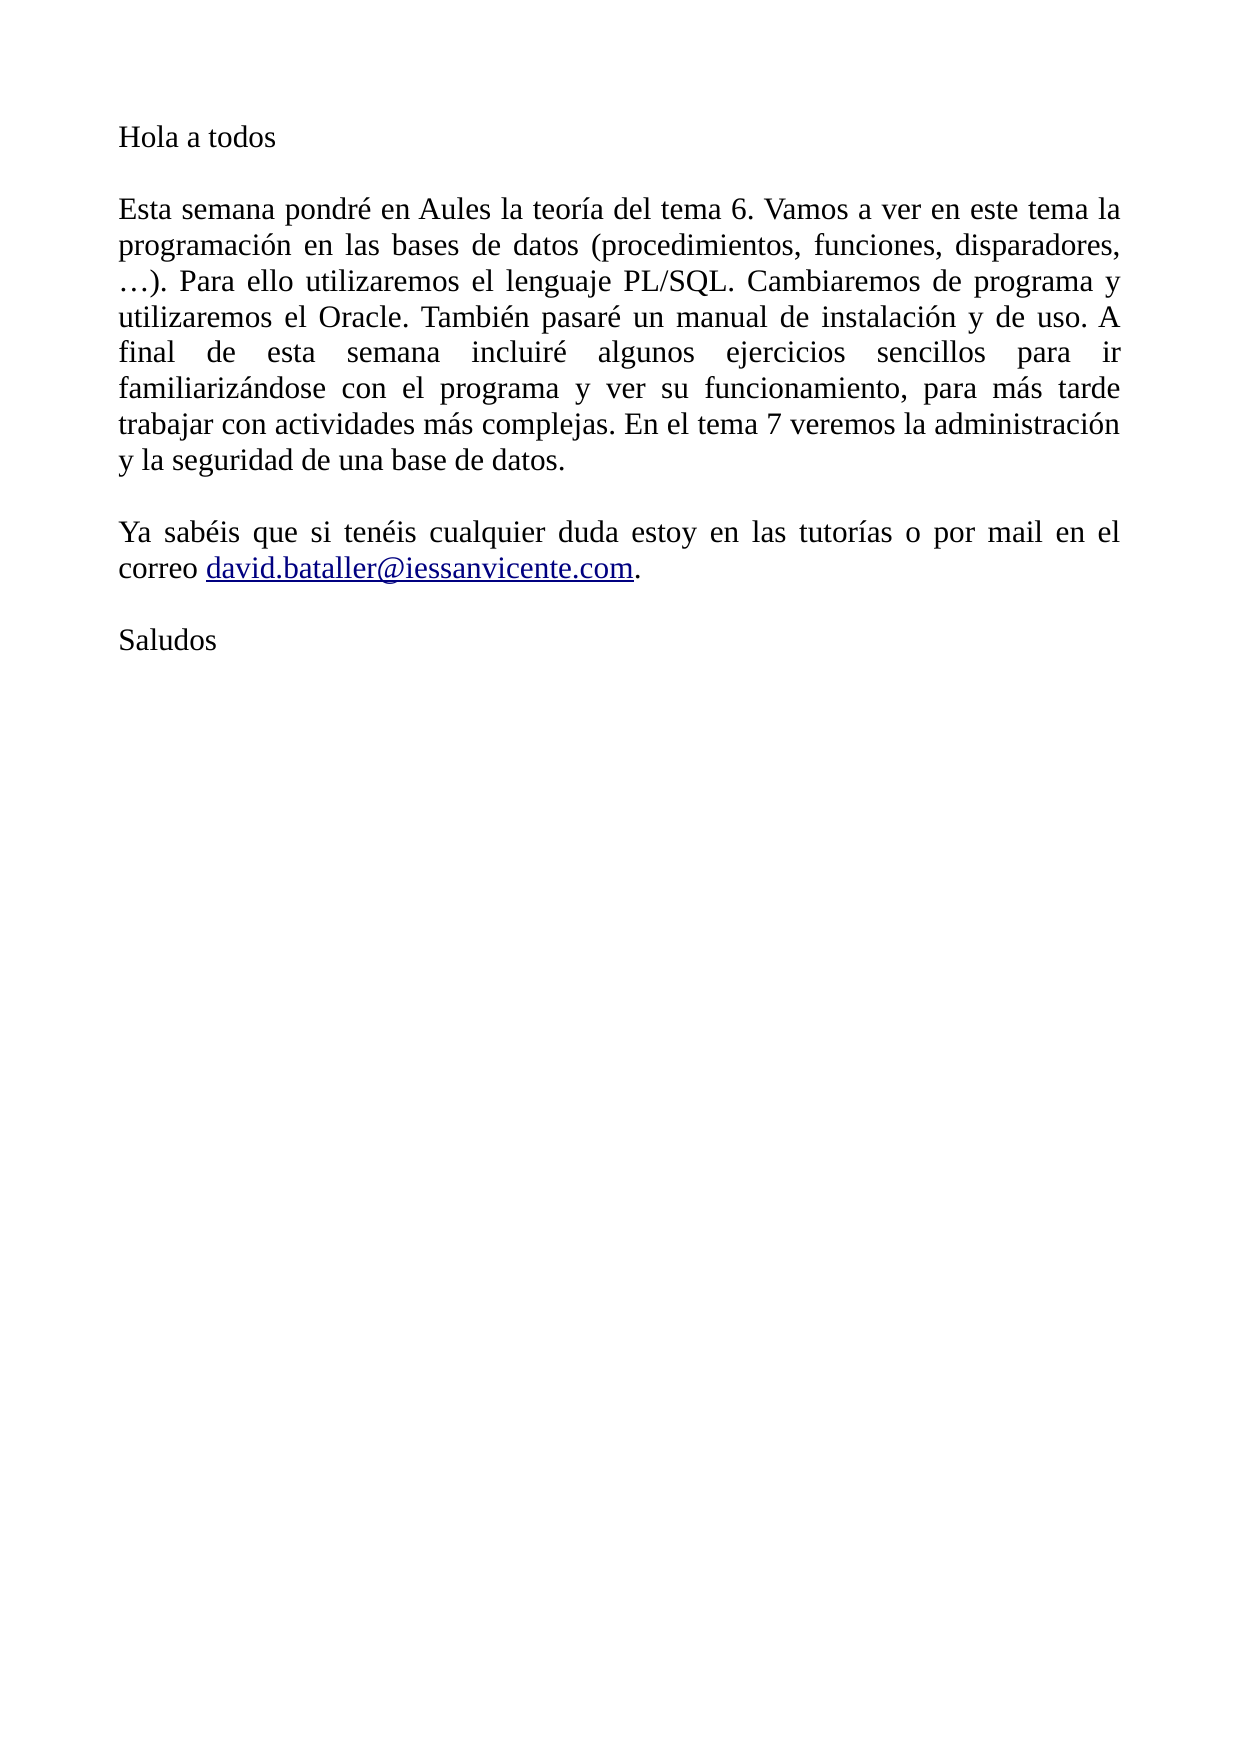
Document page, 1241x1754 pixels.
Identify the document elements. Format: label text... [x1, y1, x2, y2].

text Saludos [118, 621, 1122, 657]
text Esta semana pondré en Aules la teoría del tema 6. Vamos a ver en este tema la programación en las bases de datos (procedimientos, funciones, disparadores, …). Para ello utilizaremos el lenguaje PL/SQL. Cambiaremos de programa y utilizaremos el Oracle. También pasaré un manual de instalación y de uso. A final de esta semana incluiré algunos ejercicios sencillos para ir familiarizándose con el programa y ver su funcionamiento, para más tarde trabajar con actividades más complejas. En el tema 7 veremos la administración y la seguridad de una base de datos. [118, 190, 1122, 477]
text Ya sabéis que si tenéis cualquier duda estoy en las tutorías o por mail en el correo david.bataller@iessanvicente.com. [118, 513, 1122, 585]
text Hola a todos [118, 118, 1122, 154]
